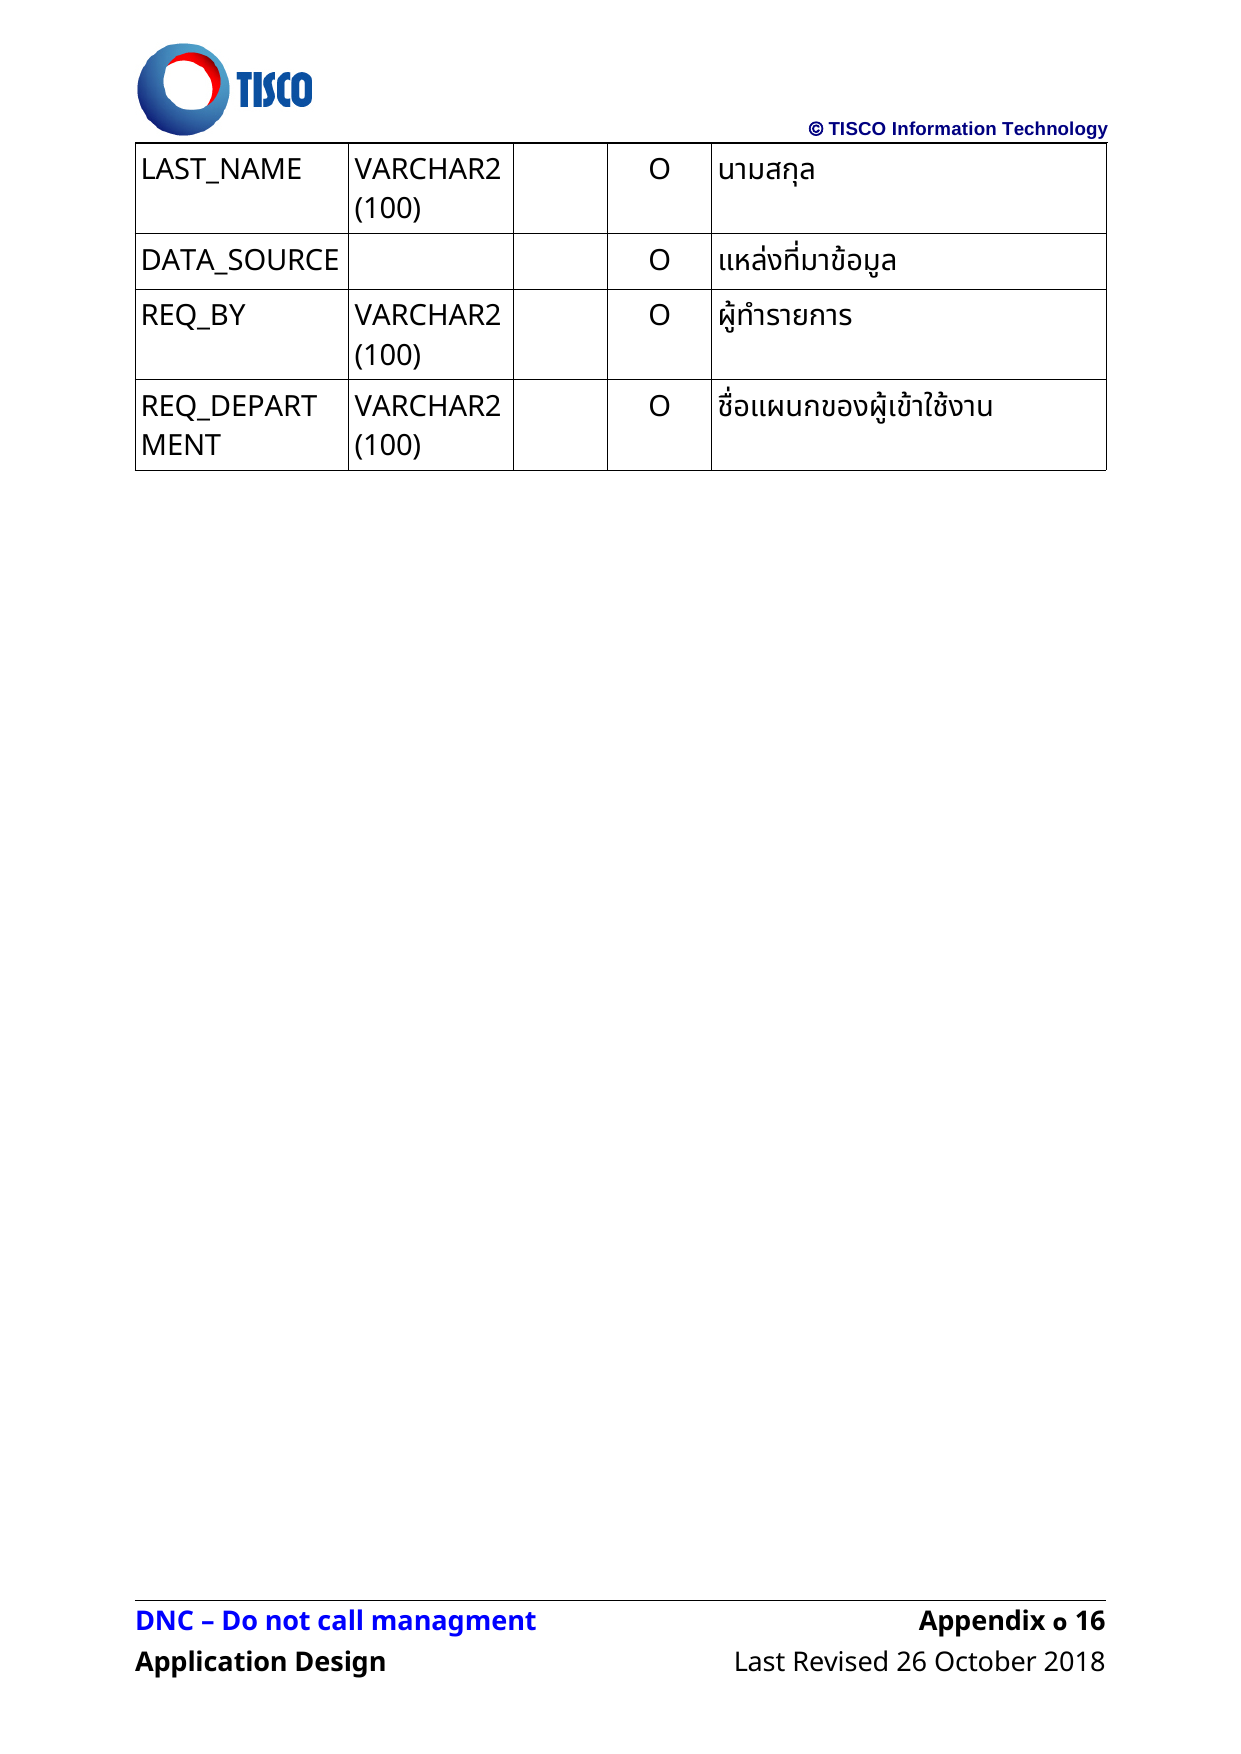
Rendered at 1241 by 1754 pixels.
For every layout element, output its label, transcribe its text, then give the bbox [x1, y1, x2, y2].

table_cell ชื่อแผนกของผู้เข้าใช้งาน [712, 380, 1106, 470]
table_cell O [608, 234, 711, 289]
table_cell LAST_NAME [136, 144, 348, 233]
table_cell [514, 234, 607, 289]
table_cell นามสกุล [712, 144, 1106, 233]
table_cell [514, 290, 607, 379]
table_cell DATA_SOURCE [136, 234, 348, 289]
table_cell O [608, 144, 711, 233]
table_cell REQ_BY [136, 290, 348, 379]
table_cell ผู้ทำรายการ [712, 290, 1106, 379]
table_cell [514, 144, 607, 233]
table_cell O [608, 380, 711, 470]
table_cell VARCHAR2(100) [349, 144, 513, 233]
table_cell VARCHAR2(100) [349, 380, 513, 470]
table_cell VARCHAR2(100) [349, 290, 513, 379]
table_cell [514, 380, 607, 470]
table_cell [349, 234, 513, 289]
table_cell แหล่งที่มาข้อมูล [712, 234, 1106, 289]
table_cell O [608, 290, 711, 379]
table_cell REQ_DEPARTMENT [136, 380, 348, 470]
